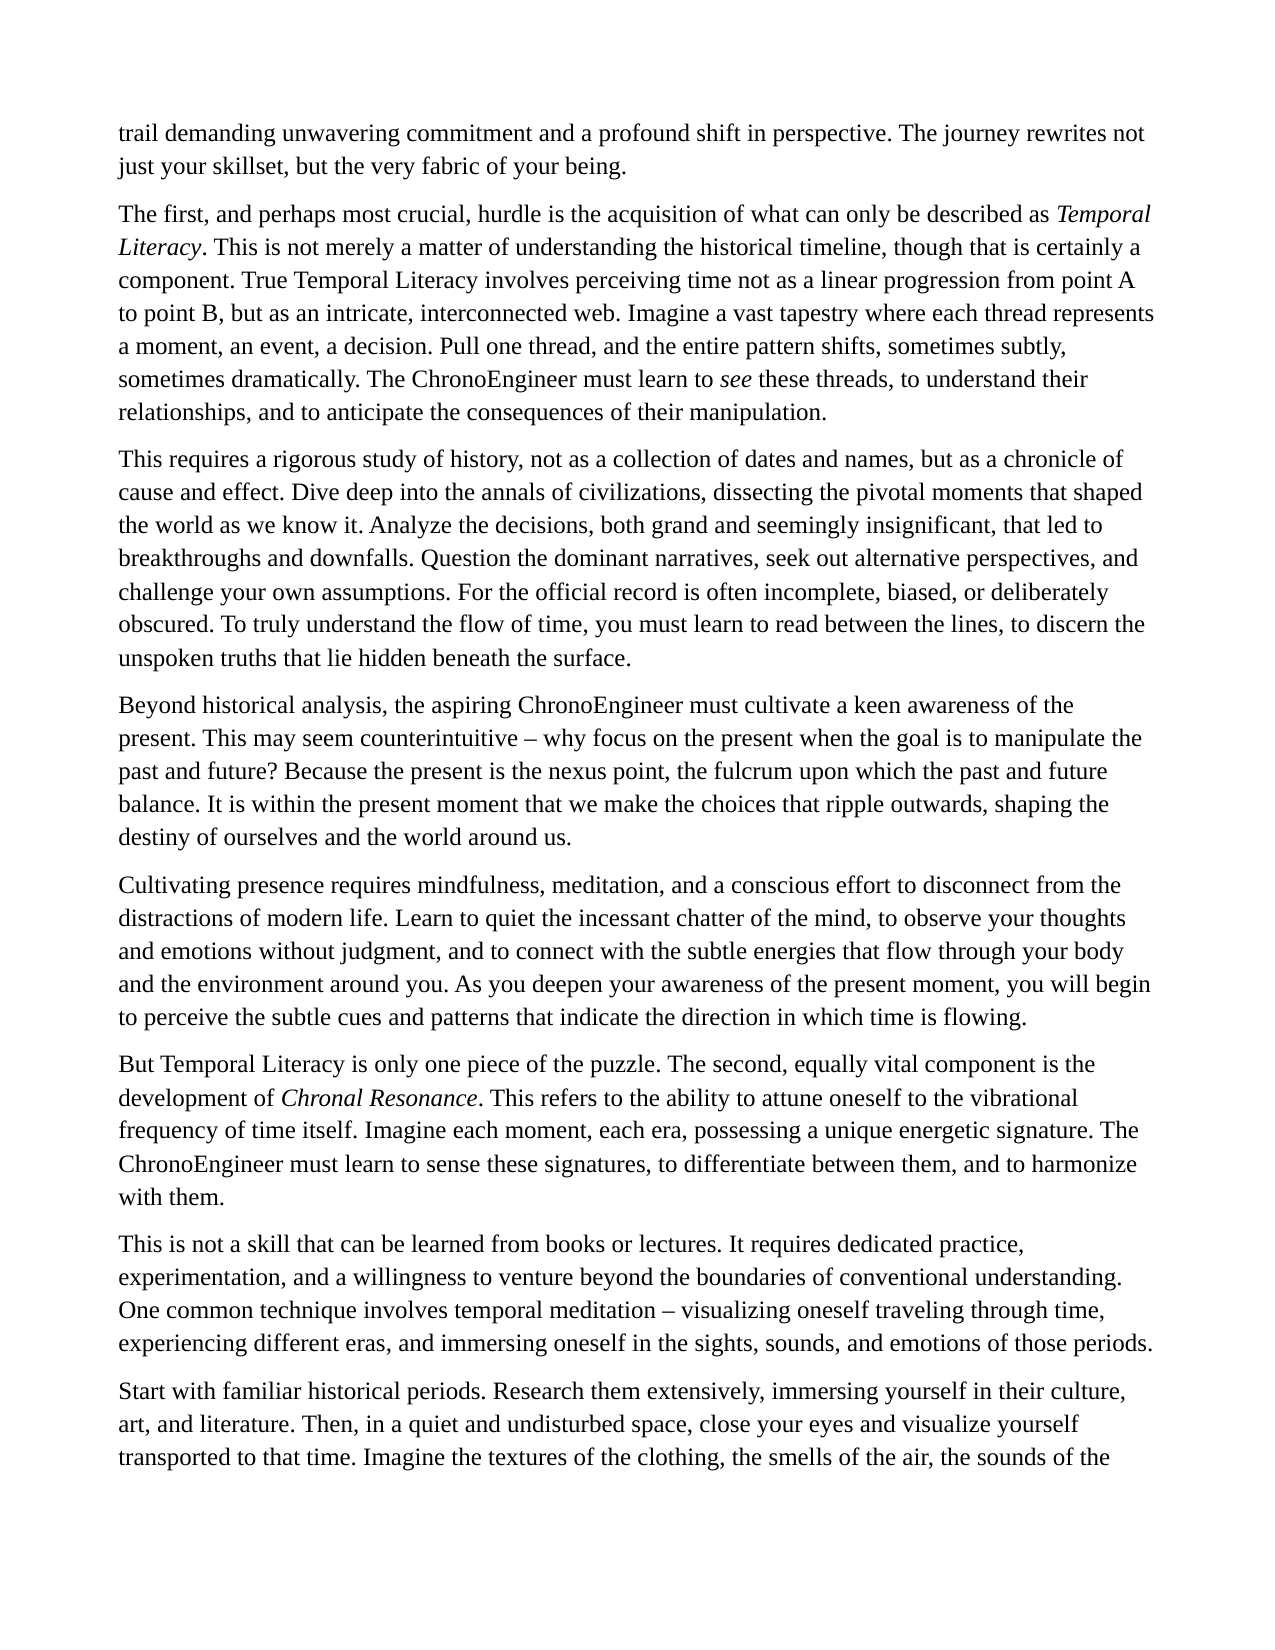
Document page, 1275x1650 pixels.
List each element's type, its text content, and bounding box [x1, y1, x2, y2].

text This requires a rigorous study of history, not as a collection of dates and names, but as a chronicle of cause and effect. Dive deep into the annals of civilizations, dissecting the pivotal moments that shaped the world as we know it. Analyze the decisions, both grand and seemingly insignificant, that led to breakthroughs and downfalls. Question the dominant narratives, seek out alternative perspectives, and challenge your own assumptions. For the official record is often incomplete, biased, or deliberately obscured. To truly understand the flow of time, you must learn to read between the lines, to discern the unspoken truths that lie hidden beneath the surface. [118, 444, 1157, 671]
text trail demanding unwavering commitment and a profound shift in perspective. The journey rewrites not just your skillset, but the very fabric of your being. [118, 118, 1157, 180]
text But Temporal Literacy is only one piece of the puzzle. The second, equally vital component is the development of Chronal Resonance. This refers to the ability to attune oneself to the vibrational frequency of time itself. Imagine each moment, each era, possessing a unique energetic signature. The ChronoEngineer must learn to sense these signatures, to differentiate between them, and to harmonize with them. [118, 1049, 1157, 1210]
text Start with familiar historical periods. Research them extensively, immersing yourself in their culture, art, and literature. Then, in a quiet and undisturbed space, close your eyes and visualize yourself transported to that time. Imagine the textures of the clothing, the smells of the air, the sounds of the [118, 1376, 1157, 1471]
text The first, and perhaps most crucial, hurdle is the acquisition of what can only be described as Temporal Literacy. This is not merely a matter of understanding the historical timeline, though that is certainly a component. True Temporal Literacy involves perceiving time not as a linear progression from point A to point B, but as an intricate, interconnected web. Imagine a vast tapestry where each thread represents a moment, an event, a decision. Pull one thread, and the entire pattern shifts, sometimes subtly, sometimes dramatically. The ChronoEngineer must learn to see these threads, to understand their relationships, and to anticipate the consequences of their manipulation. [118, 199, 1157, 426]
text Beyond historical analysis, the aspiring ChronoEngineer must cultivate a keen awareness of the present. This may seem counterintuitive – why focus on the present when the goal is to manipulate the past and future? Because the present is the nexus point, the fulcrum upon which the past and future balance. It is within the present moment that we make the choices that ripple outwards, shaping the destiny of ourselves and the world around us. [118, 690, 1157, 851]
text This is not a skill that can be learned from books or lectures. It requires dedicated practice, experimentation, and a willingness to venture beyond the boundaries of conventional understanding. One common technique involves temporal meditation – visualizing oneself traveling through time, experiencing different eras, and immersing oneself in the sights, sounds, and emotions of those periods. [118, 1229, 1157, 1357]
text Cultivating presence requires mindfulness, meditation, and a conscious effort to disconnect from the distractions of modern life. Learn to quiet the incessant chatter of the mind, to observe your thoughts and emotions without judgment, and to connect with the subtle energies that flow through your body and the environment around you. As you deepen your awareness of the present moment, you will begin to perceive the subtle cues and patterns that indicate the direction in which time is flowing. [118, 870, 1157, 1031]
